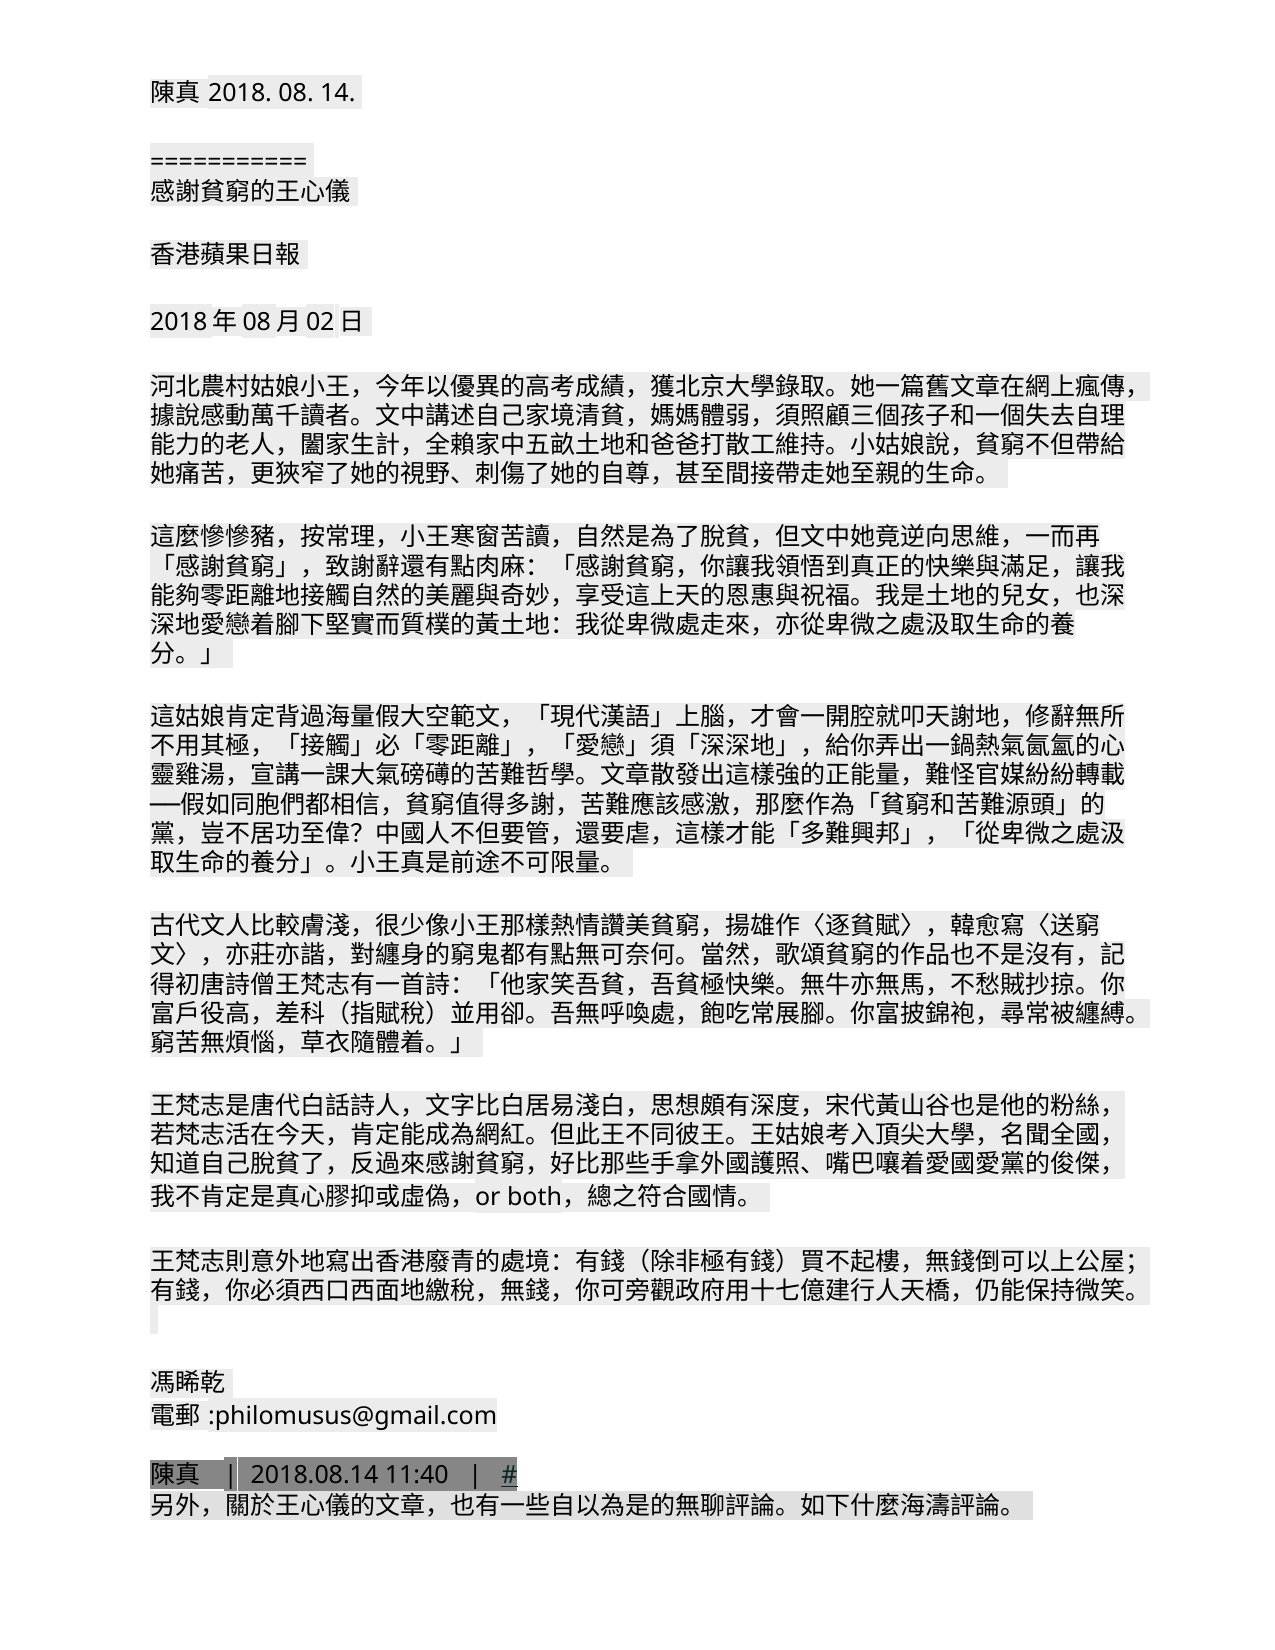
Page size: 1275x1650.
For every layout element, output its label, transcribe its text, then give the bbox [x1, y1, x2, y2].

text 另外，關於王心儀的文章，也有一些自以為是的無聊評論。如下什麼海濤評論。 我常覺得，人活著，總是迫切需要同類，而人似乎大約就分成這兩種。至於這兩種人該怎麼區分，我也說不上來。就算說得上來，我也不是很想說，因為它比較像一種味道，一種影像，依靠嗅覺視覺，而非概念。 在這動人的一刻講這些，很無謂。僅是題外話，說說而已。 陳真 2018. 08. 14. ============= 海濤評論 2018. 07. 29. 姑娘感謝貧窮是幼稚 媒體讚美貧窮則是壞 河北棗強縣18歲的農村姑娘小王，今年以707分的高考成績，拿到了北京大學的錄取通知書。 王姑娘家境貧寒，媽媽體弱多病，還要照顧3個孩子，和一個生活不能自理的老人。一家6口全靠家中的5畝土地和爸爸外出做零工。 在很多認爲“寒門難以出貴子”、“社會階層固化”的當下，王姑娘的故事自然成了“正能量新聞”，被幾家“主流媒體”給報導了。 這樣勵志的故事，值得報導。可是，今天主流媒體報導王姑娘的新聞標題——《感謝貧窮！707分考入北大，她的這篇文章看哭所有人》——則噁心到我了。 這個標題，既涉嫌斷章取義，又涉嫌標題黨。王姑娘曾經在自己的作文裏說過“感謝貧窮”，於是這4個字被媒體引用到標題裏了。她的那篇作文我看了，我沒有看哭。我問了幾個身邊的朋友，他們也沒有看哭。難道沒有哭的就不是人？ 王姑娘的作文裏，確實屢次提到了“感謝貧窮”。她說，感謝貧窮，你讓我領悟到了真正的快樂與滿足，讓我零距離地接觸自然的美麗與奇妙，享受這上天的恩惠與祝福。 讀到這樣的話，媒體應該看得出來，王姑娘這樣寫是因為她還是個孩子，對現實的認識還處在幼稚甚至無知狀態。媒體難道真的相信貧窮可以讓人快樂和滿足麽？真的相信貧窮帶來了自然的美麗與奇妙麽？真的覺得貧窮會帶來恩惠與祝福麽？ 一個農村女孩，一個中學生，生活在那樣的貧困環境之下，不瞭解這個世界的真相，用這樣的雞湯文字激勵自己，為自己努力學習打氣鼓勁兒，說出“感謝貧窮”的話，倒也無可厚非的。可是，她所有的努力，也是爲了擺脫貧窮啊。 可是，你們這些知道現實真相的所謂主流媒體，卻在標題裏強調“感謝貧窮！”，你們自己每天想著多掙錢，卻把一個孩子的話，當成一種價值觀宣揚，不虧心麽？你們真的覺得貧窮應該感謝麽？那我們國家還費勁“扶貧”幹嘛？！ 爲什麽幾家主流媒體不約而同地把王姑娘作文中的“感謝貧窮”放在新聞標題裏強調呢？因為他們以發現“正能量”爲己任，有時候甚至不惜僞造正能量。 “感謝貧窮”4個字裏，就有他們想要的正能量。這個正能量就是，處在貧窮家庭的孩子，社會底層的孩子，只要好好學習，完全是可以考上大學的，完全是可以掌控自己命運的。 把這句話換一種表述方式，就是，那些底層的孩子如果沒有考上大學，不是因爲社會階層固化，而是因爲自己不努力。 這就等於否定了“社會階層固化”的說法，這就等於建設了正能量，這也捂住了那些抱怨社會的貧窮者的嘴。 我認爲這不是建設正能量，這反而可能是壞。這是把與王姑娘一樣處在貧困中但沒能像她那樣奮鬥出來的孩子，對其置之不理，任其自生自滅合理化——潛臺詞就是，都是一樣的環境，人家能考707分，你們爲什麽不能？ 王姑娘個人怎麽讚美他的生存環境都行，她很可能是給自己鼓勁打氣，是一種樂觀態度，最多是因爲年幼無知才讚美貧窮。但媒體宣揚貧窮值得感謝和讚揚，就是壞。 根據主流媒體的報導，王姑娘的家境還有這樣一種情況：她還有兩個弟弟，一個在讀高中，一個在讀幼稚園。主流媒體，把王姑娘的兩個弟弟的照片也都發出來了。 值得欣慰的是，在這則新聞的下面，我沒有發現有人質疑這一家“超生”，沒有人指責這一家“越窮越生”。 大家沒有對王姑娘的父母進行責難，不過是因爲王姑娘成功了。 相反，如果王姑娘沒有那麽樂觀上進，而是因爲貧困外出打工遇到了悲慘的事情，比如出現了被拐賣等悲慘的事情而被新聞報道，相信會有網民質疑她的父母的：沒有能力養育、保護自己的孩子，爲什麽要生那麽多孩子？ 輿論就是這麽勢利，也是人之常情。你成功了，大家是不吝惜讚美你以及你的家人的，你失敗了，落井下石則是很多人樂於做的。 我們應該替王姑娘高興，但也不必從她的故事裏榨取正能量。再說，即便考上了北大，人生的路才剛剛開始。在北大，貧窮人家的孩子與富裕人家的孩子相比，還是需要付出更多的努力的,也相信王姑娘能夠在大學裏學會與貧窮相處，祝她在走上社會後，早日擺脫貧窮。 我想告訴王姑娘，貧窮不值得她感謝，貧窮對人帶來的砥礪作用，也不值得媒體讚美。因爲多數被貧窮砥礪的人，最終被砥礪“倒下”了，能夠站起來的，相對是少數。 [150, 1491, 1125, 1554]
text "善良" 這東西，總是帶給我極大的安慰，甚至可以說是我至今還願意活在這世上的唯一原因。世上美麗，莫過於此。 當然，生活中，混蛋腦殘的數量卻往往多得多，比如底下這一位便是。我看這老兄還留 email, 所以這留言就順便傳給他： https://goo.gl/SGAQve 媽的，低能卑劣到這種地步還真是很不可思議，連一個這麼善良聰慧的小女生也要醜化，那他究竟還相信一些什麼？他還相信自己嗎？或者說，這不是故意醜化，而是缺乏理解力所致？但是，一個人的理解力或閱讀能力竟然會低能到這種地步，卻也敢寫什麼專欄。 一個小女孩，因為考大學所需，寫了篇自傳，講到貧窮帶給自己一家人的痛苦與絕望，同時也感謝這樣一種身世遭遇帶給自己的不同造化與歷練，並希望人們能關注那些比他遭遇更可悲的小孩，期許自己將來能回報社會，幫助弱小，居然也能被曲解為卑鄙醜陋的心機。真是很不可思議。 我常想，如果一個蠢蛋兼混蛋有一天吃了聰明藥及善良藥，突然發現自己的低能卑劣，會不會痛苦到很想自己掐LP自殺？ 陳真 2018. 08. 14. =========== 感謝貧窮的王心儀 香港蘋果日報 2018年08月02日 河北農村姑娘小王，今年以優異的高考成績，獲北京大學錄取。她一篇舊文章在網上瘋傳，據說感動萬千讀者。文中講述自己家境清貧，媽媽體弱，須照顧三個孩子和一個失去自理能力的老人，闔家生計，全賴家中五畝土地和爸爸打散工維持。小姑娘說，貧窮不但帶給她痛苦，更狹窄了她的視野、刺傷了她的自尊，甚至間接帶走她至親的生命。 這麼慘慘豬，按常理，小王寒窗苦讀，自然是為了脫貧，但文中她竟逆向思維，一而再「感謝貧窮」，致謝辭還有點肉麻：「感謝貧窮，你讓我領悟到真正的快樂與滿足，讓我能夠零距離地接觸自然的美麗與奇妙，享受這上天的恩惠與祝福。我是土地的兒女，也深深地愛戀着腳下堅實而質樸的黃土地：我從卑微處走來，亦從卑微之處汲取生命的養分。」 這姑娘肯定背過海量假大空範文，「現代漢語」上腦，才會一開腔就叩天謝地，修辭無所不用其極，「接觸」必「零距離」，「愛戀」須「深深地」，給你弄出一鍋熱氣氤氳的心靈雞湯，宣講一課大氣磅礡的苦難哲學。文章散發出這樣強的正能量，難怪官媒紛紛轉載──假如同胞們都相信，貧窮值得多謝，苦難應該感激，那麼作為「貧窮和苦難源頭」的黨，豈不居功至偉？中國人不但要管，還要虐，這樣才能「多難興邦」，「從卑微之處汲取生命的養分」。小王真是前途不可限量。 古代文人比較膚淺，很少像小王那樣熱情讚美貧窮，揚雄作〈逐貧賦〉，韓愈寫〈送窮文〉，亦莊亦諧，對纏身的窮鬼都有點無可奈何。當然，歌頌貧窮的作品也不是沒有，記得初唐詩僧王梵志有一首詩：「他家笑吾貧，吾貧極快樂。無牛亦無馬，不愁賊抄掠。你富戶役高，差科（指賦稅）並用卻。吾無呼喚處，飽吃常展腳。你富披錦袍，尋常被纏縛。窮苦無煩惱，草衣隨體着。」 王梵志是唐代白話詩人，文字比白居易淺白，思想頗有深度，宋代黃山谷也是他的粉絲，若梵志活在今天，肯定能成為網紅。但此王不同彼王。王姑娘考入頂尖大學，名聞全國，知道自己脫貧了，反過來感謝貧窮，好比那些手拿外國護照、嘴巴嚷着愛國愛黨的俊傑，我不肯定是真心膠抑或虛偽，or both，總之符合國情。 王梵志則意外地寫出香港廢青的處境：有錢（除非極有錢）買不起樓，無錢倒可以上公屋；有錢，你必須西口西面地繳稅，無錢，你可旁觀政府用十七億建行人天橋，仍能保持微笑。 馮睎乾 電郵 :philomusus@gmail.com [150, 75, 1125, 1432]
text 陳真 | 2018.08.14 11:40 | # [150, 1457, 1125, 1491]
